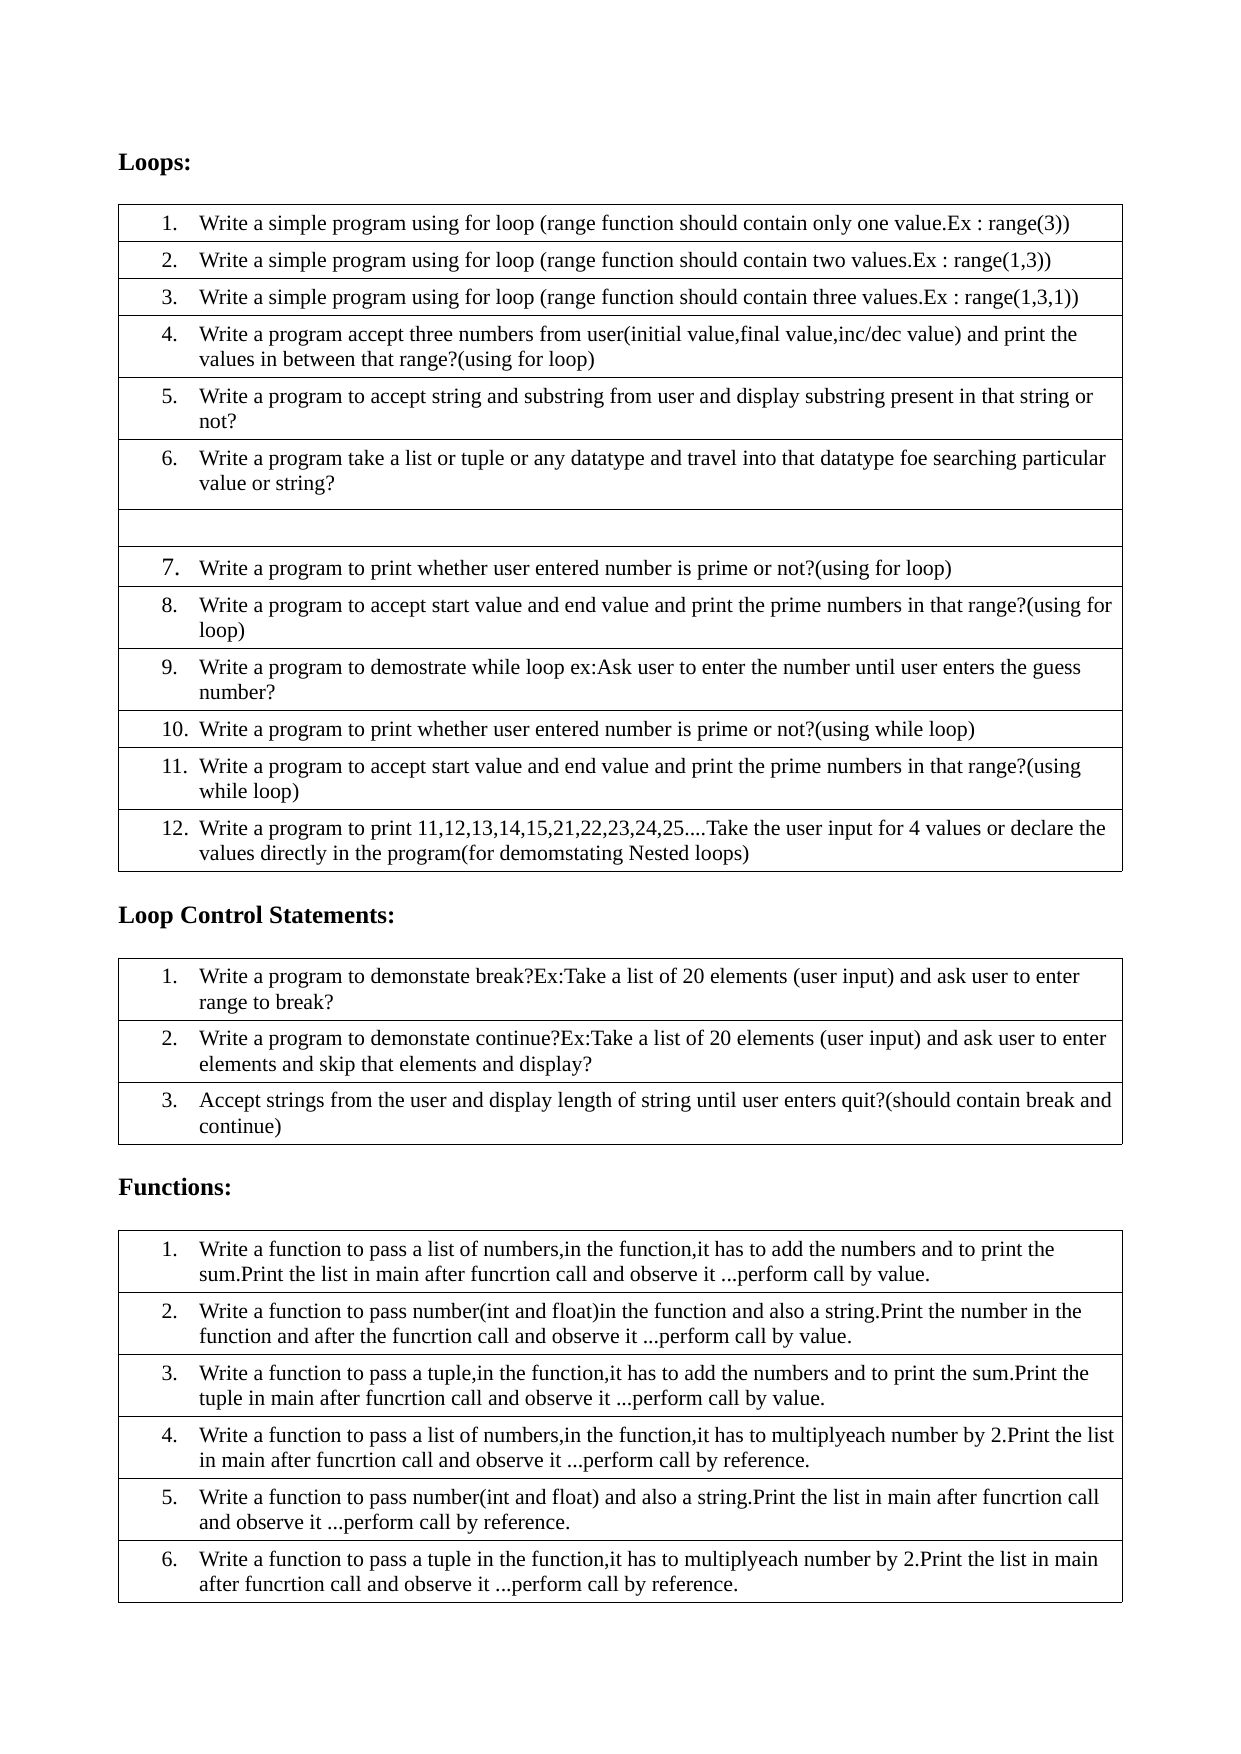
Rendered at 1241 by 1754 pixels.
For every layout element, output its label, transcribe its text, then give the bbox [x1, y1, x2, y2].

table_cell Write a program to accept start value and end value and print the prime numbers in that range?(using for loop) [119, 587, 1122, 648]
table_cell Write a function to pass number(int and float) and also a string.Print the list in main after funcrtion call and observe it ...perform call by reference. [119, 1479, 1122, 1540]
table_header Write a function to pass a list of numbers,in the function,it has to add the numbers and to print the sum.Print the list in main after funcrtion call and observe it ...perform call by value. [119, 1231, 1122, 1292]
text Functions: [118, 1172, 1122, 1201]
text Loops: [118, 147, 1122, 176]
table_header Write a program take a list or tuple or any datatype and travel into that datatype foe searching particular value or string? [119, 440, 1122, 509]
table_header Write a program to print whether user entered number is prime or not?(using while loop) [119, 711, 1122, 747]
table_cell Accept strings from the user and display length of string until user enters quit?(should contain break and continue) [119, 1083, 1122, 1143]
table_header Write a program to demonstate break?Ex:Take a list of 20 elements (user input) and ask user to enter range to break? [119, 959, 1122, 1019]
table_cell Write a simple program using for loop (range function should contain three values.Ex : range(1,3,1)) [119, 279, 1122, 315]
table_header Write a program to accept string and substring from user and display substring present in that string or not? [119, 378, 1122, 439]
table_cell Write a function to pass number(int and float)in the function and also a string.Print the number in the function and after the funcrtion call and observe it ...perform call by value. [119, 1293, 1122, 1354]
table_header Write a function to pass a tuple in the function,it has to multiplyeach number by 2.Print the list in main after funcrtion call and observe it ...perform call by reference. [119, 1541, 1122, 1602]
table_cell [119, 510, 1122, 546]
text Loop Control Statements: [118, 900, 1122, 929]
table_cell Write a program to accept start value and end value and print the prime numbers in that range?(using while loop) [119, 748, 1122, 809]
table_cell Write a program to demostrate while loop ex:Ask user to enter the number until user enters the guess number? [119, 649, 1122, 710]
table_cell Write a simple program using for loop (range function should contain two values.Ex : range(1,3)) [119, 242, 1122, 278]
table_cell Write a function to pass a tuple,in the function,it has to add the numbers and to print the sum.Print the tuple in main after funcrtion call and observe it ...perform call by value. [119, 1355, 1122, 1416]
table_header Write a program to print 11,12,13,14,15,21,22,23,24,25....Take the user input for 4 values or declare the values directly in the program(for demomstating Nested loops) [119, 810, 1122, 871]
table_cell Write a program to demonstate continue?Ex:Take a list of 20 elements (user input) and ask user to enter elements and skip that elements and display? [119, 1021, 1122, 1082]
table_cell Write a function to pass a list of numbers,in the function,it has to multiplyeach number by 2.Print the list in main after funcrtion call and observe it ...perform call by reference. [119, 1417, 1122, 1478]
table_cell Write a program to print whether user entered number is prime or not?(using for loop) [119, 547, 1122, 586]
table_header Write a program accept three numbers from user(initial value,final value,inc/dec value) and print the values in between that range?(using for loop) [119, 316, 1122, 377]
table_header Write a simple program using for loop (range function should contain only one value.Ex : range(3)) [119, 205, 1122, 241]
